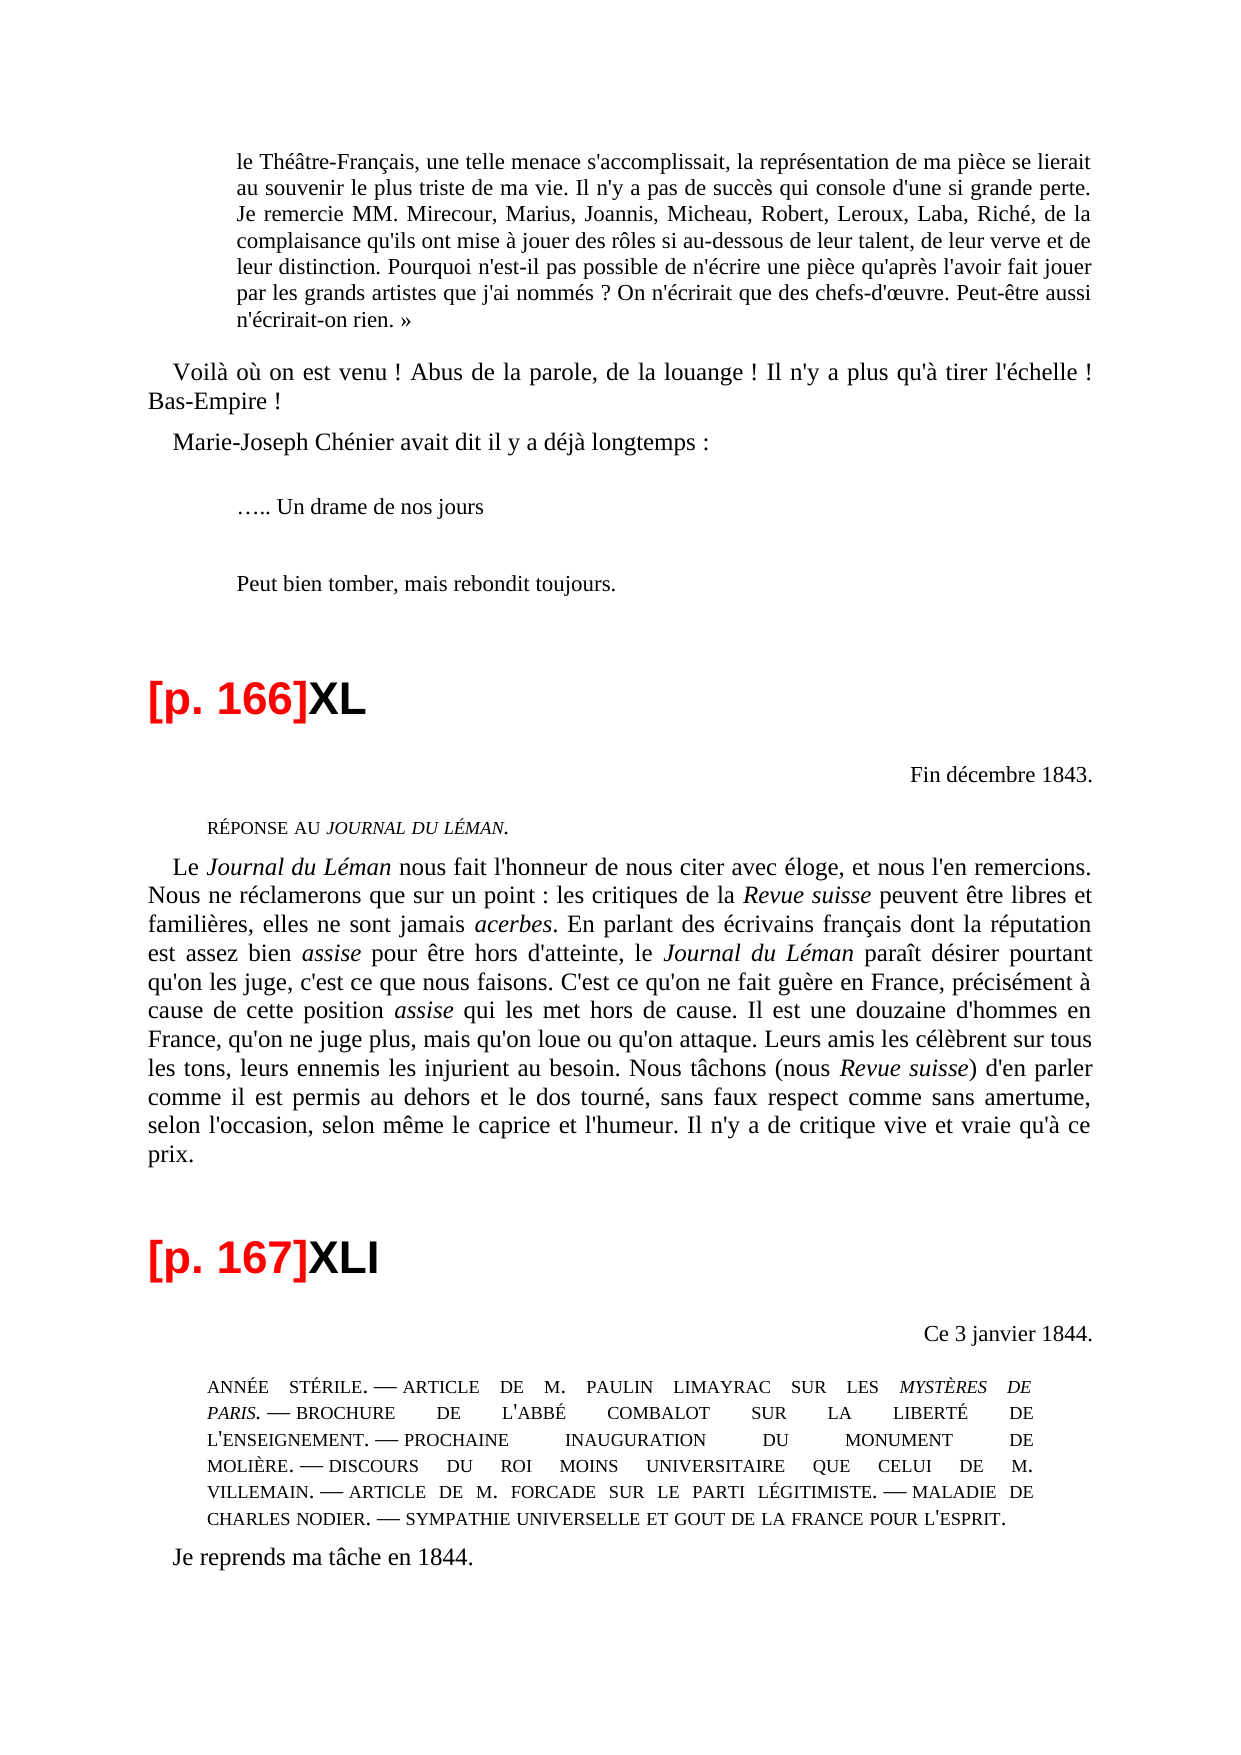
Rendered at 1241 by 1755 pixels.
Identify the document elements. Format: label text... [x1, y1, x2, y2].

text Le Journal du Léman nous fait l'honneur de nous citer avec éloge, et nous l'en remercions. Nous ne réclamerons que sur un point : les critiques de la Revue suisse peuvent être libres et familières, elles ne sont jamais acerbes. En parlant des écrivains français dont la réputation est assez bien assise pour être hors d'atteinte, le Journal du Léman paraît désirer pourtant qu'on les juge, c'est ce que nous faisons. C'est ce qu'on ne fait guère en France, précisément à cause de cette position assise qui les met hors de cause. Il est une douzaine d'hommes en France, qu'on ne juge plus, mais qu'on loue ou qu'on attaque. Leurs amis les célèbrent sur tous les tons, leurs ennemis les injurient au besoin. Nous tâchons (nous Revue suisse) d'en parler comme il est permis au dehors et le dos tourné, sans faux respect comme sans amertume, selon l'occasion, selon même le caprice et l'humeur. Il n'y a de critique vive et vraie qu'à ce prix. [148, 852, 1093, 1168]
text réponse au journal du léman. [207, 813, 1033, 839]
text ….. Un drame de nos jours [236, 493, 1093, 520]
subtitle [p. 167]XLI [148, 1230, 1093, 1283]
subtitle [p. 166]XL [148, 671, 1093, 724]
text Marie-Joseph Chénier avait dit il y a déjà longtemps : [148, 427, 1093, 456]
text Peut bien tomber, mais rebondit toujours. [236, 570, 1093, 596]
text le Théâtre-Français, une telle menace s'accomplissait, la représentation de ma pièce se lierait au souvenir le plus triste de ma vie. Il n'y a pas de succès qui console d'une si grande perte. Je remercie MM. Mirecour, Marius, Joannis, Micheau, Robert, Leroux, Laba, Riché, de la complaisance qu'ils ont mise à jouer des rôles si au-dessous de leur talent, de leur verve et de leur distinction. Pourquoi n'est-il pas possible de n'écrire une pièce qu'après l'avoir fait jouer par les grands artistes que j'ai nommés ? On n'écrirait que des chefs-d'œuvre. Peut-être aussi n'écrirait-on rien. » [236, 148, 1093, 332]
text Ce 3 janvier 1844. [148, 1321, 1093, 1347]
text année stérile. — article de m. paulin limayrac sur les mystères de paris. — brochure de l'abbé combalot sur la liberté de l'enseignement. — prochaine inauguration du monument de molière. — discours du roi moins universitaire que celui de m. villemain. — article de m. forcade sur le parti légitimiste. — maladie de charles nodier. — sympathie universelle et gout de la france pour l'esprit. [207, 1372, 1033, 1530]
text Fin décembre 1843. [148, 761, 1093, 788]
text Voilà où on est venu ! Abus de la parole, de la louange ! Il n'y a plus qu'à tirer l'échelle ! Bas-Empire ! [148, 357, 1093, 415]
text Je reprends ma tâche en 1844. [148, 1542, 1093, 1571]
